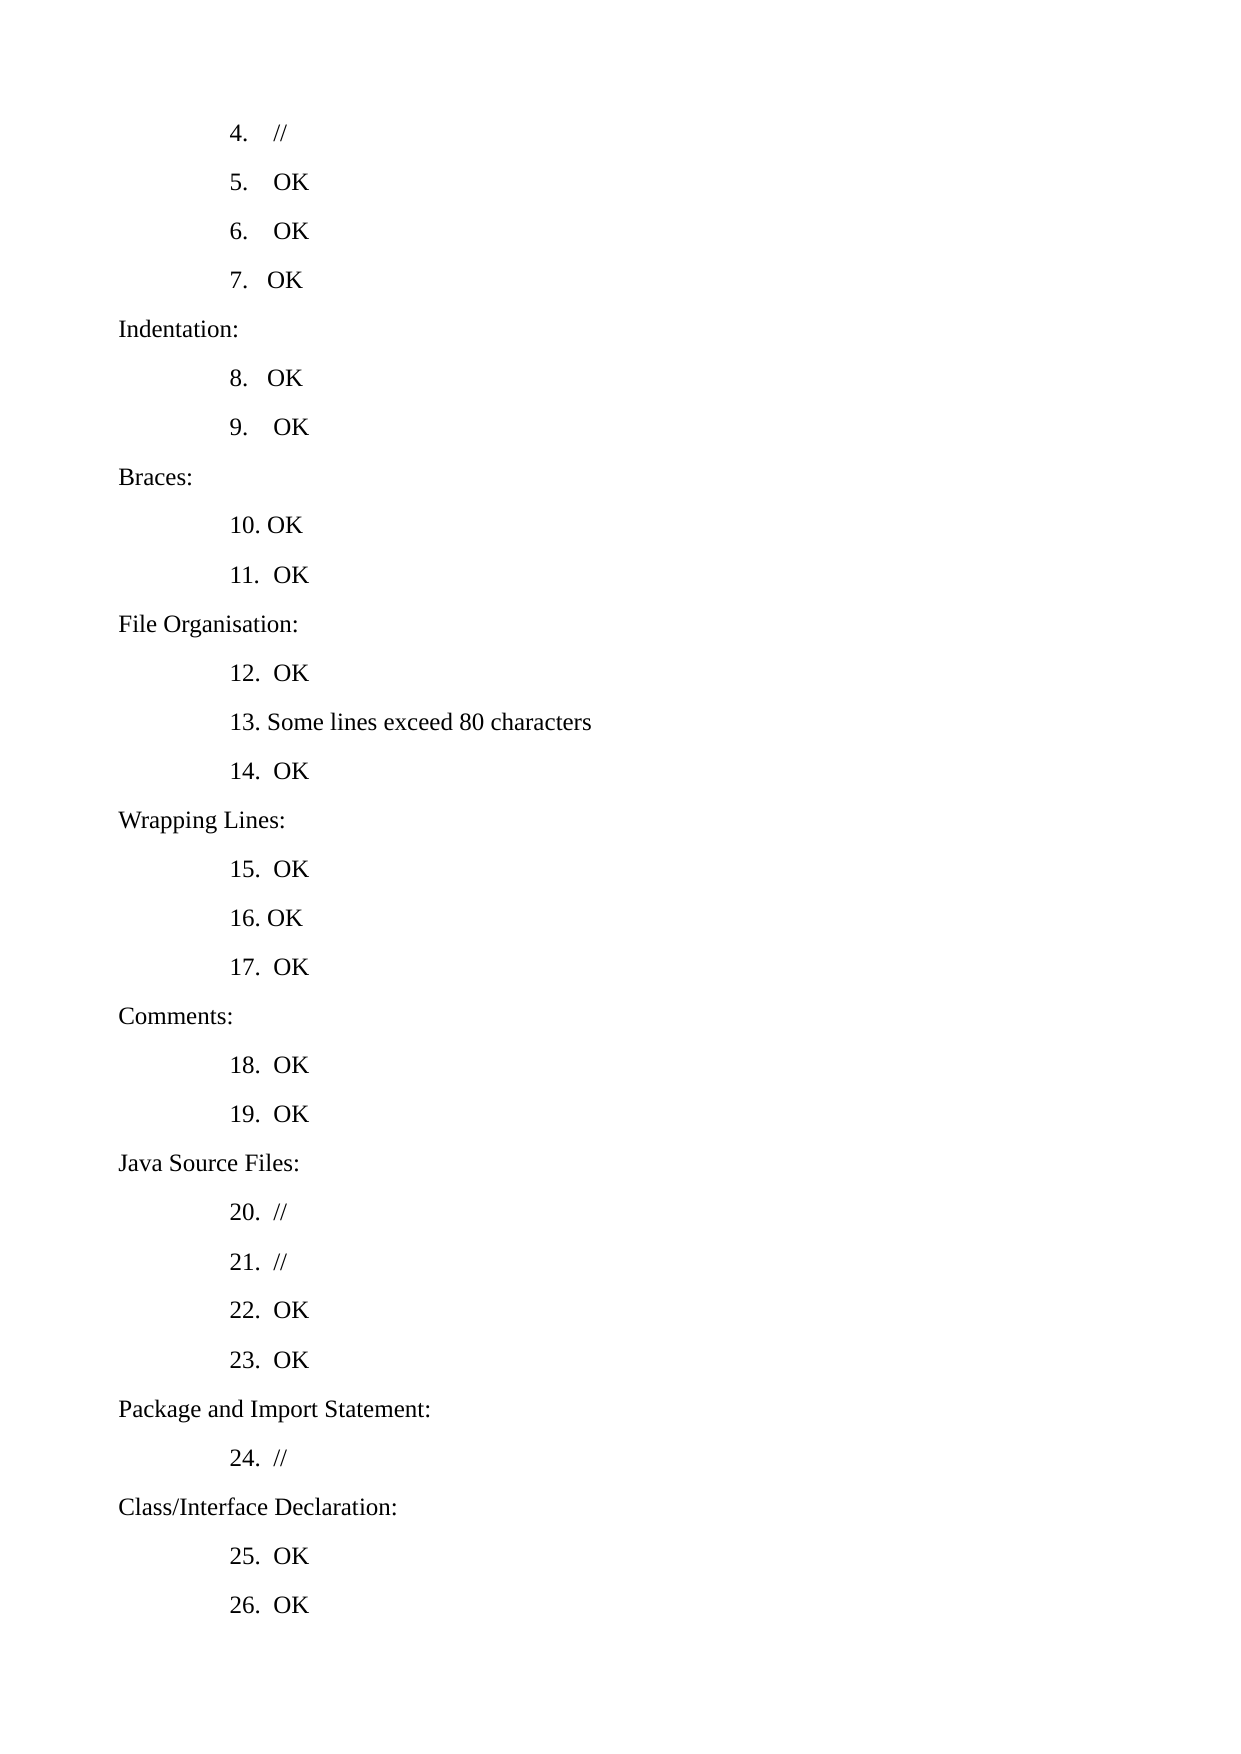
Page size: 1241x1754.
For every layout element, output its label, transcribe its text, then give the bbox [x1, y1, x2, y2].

list OK [229, 1099, 1122, 1128]
list OK [229, 265, 1122, 294]
list OK [229, 216, 1122, 245]
list OK [229, 167, 1122, 196]
text Package and Import Statement: [118, 1394, 1122, 1422]
text Class/Interface Declaration: [118, 1492, 1122, 1521]
text Wrapping Lines: [118, 805, 1122, 834]
list OK [229, 1345, 1122, 1373]
list OK [229, 903, 1122, 932]
list OK [229, 363, 1122, 392]
list OK [229, 1050, 1122, 1079]
list OK [229, 412, 1122, 441]
list OK [229, 1541, 1122, 1570]
list OK [229, 952, 1122, 981]
list OK [229, 1296, 1122, 1324]
list // [229, 1443, 1122, 1472]
list // [229, 118, 1122, 147]
list OK [229, 756, 1122, 785]
text Java Source Files: [118, 1148, 1122, 1177]
list OK [229, 511, 1122, 539]
text Braces: [118, 462, 1122, 490]
list // [229, 1197, 1122, 1226]
list OK [229, 560, 1122, 588]
text Comments: [118, 1001, 1122, 1030]
list OK [229, 854, 1122, 883]
list Some lines exceed 80 characters [229, 707, 1122, 736]
text File Organisation: [118, 609, 1122, 637]
list OK [229, 658, 1122, 687]
text Indentation: [118, 314, 1122, 343]
list // [229, 1247, 1122, 1275]
list OK [229, 1590, 1122, 1619]
